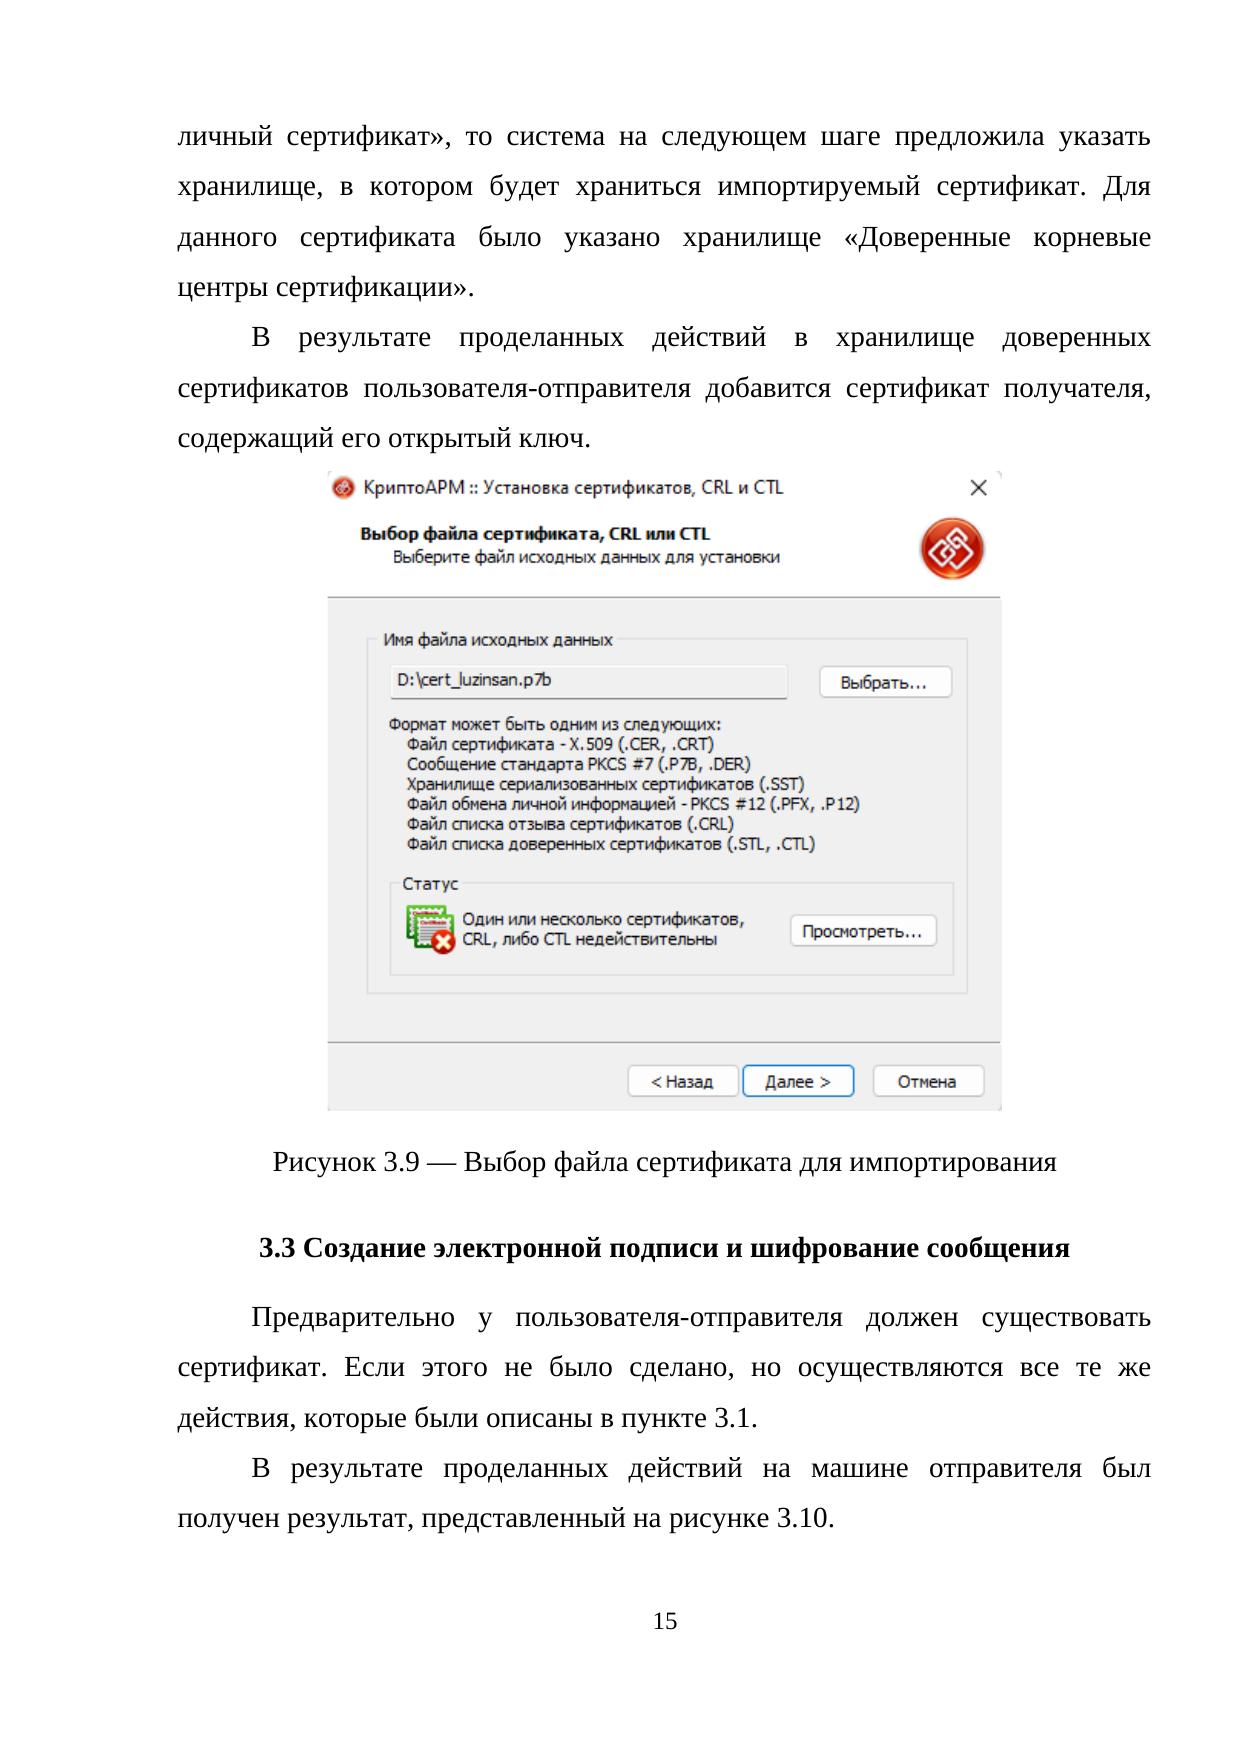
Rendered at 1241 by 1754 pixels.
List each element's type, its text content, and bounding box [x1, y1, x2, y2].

text В результате проделанных действий на машине отправителя был получен результат, представленный на рисунке 3.10. [177, 1450, 1152, 1534]
title Рисунок 3.9 — Выбор файла сертификата для импортирования [177, 470, 1152, 1178]
subtitle 3.3 Создание электронной подписи и шифрование сообщения [177, 1230, 1152, 1263]
text Предварительно у пользователя-отправителя должен существовать сертификат. Если этого не было сделано, но осуществляются все те же действия, которые были описаны в пункте 3.1. [177, 1299, 1152, 1433]
text личный сертификат», то система на следующем шаге предложила указать хранилище, в котором будет храниться импортируемый сертификат. Для данного сертификата было указано хранилище «Доверенные корневые центры сертификации». [177, 118, 1152, 303]
picture [327, 471, 1002, 1111]
text В результате проделанных действий в хранилище доверенных сертификатов пользователя-отправителя добавится сертификат получателя, содержащий его открытый ключ. [177, 319, 1152, 453]
